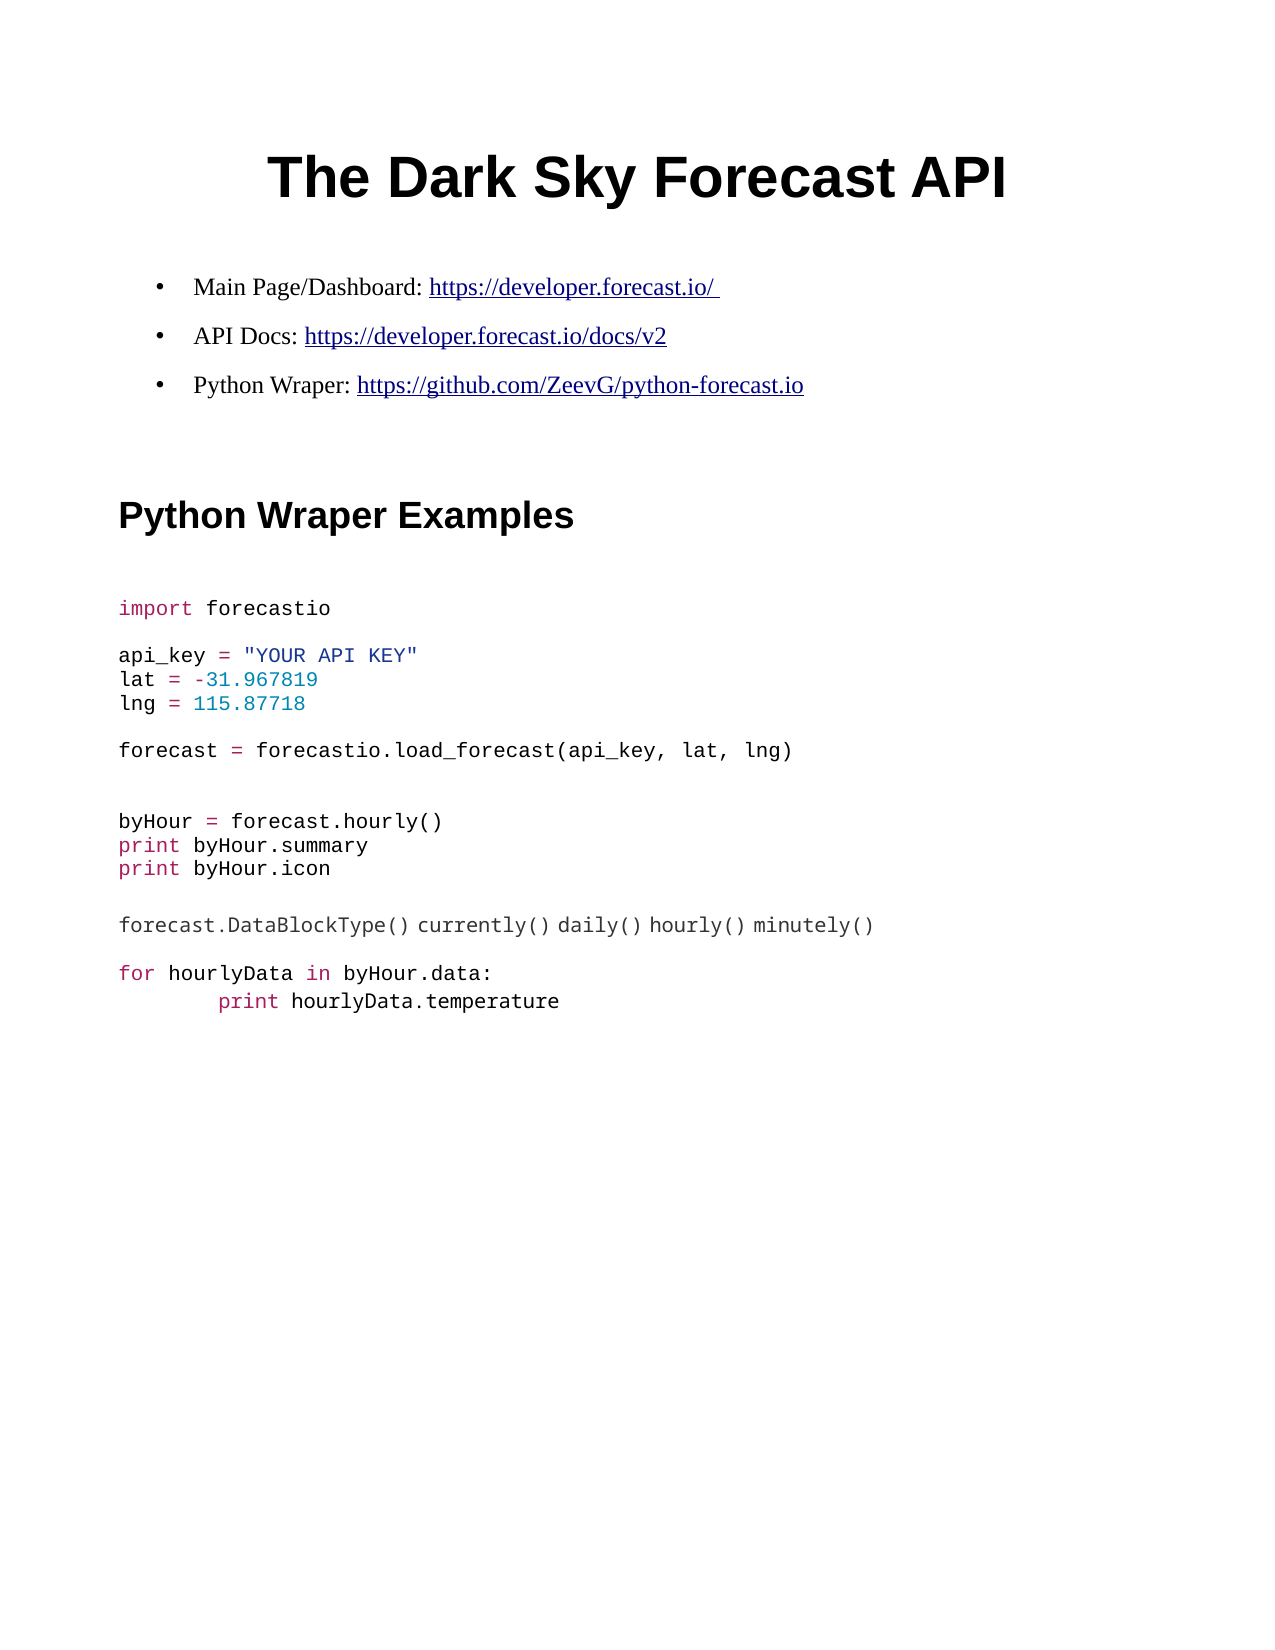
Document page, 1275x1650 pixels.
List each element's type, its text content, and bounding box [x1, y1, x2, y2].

text import forecastio [118, 598, 1157, 622]
subtitle Python Wraper Examples [118, 493, 1157, 537]
text print byHour.summary [118, 835, 1157, 858]
text for hourlyData in byHour.data: [118, 963, 1157, 987]
text byHour = forecast.hourly() [118, 811, 1157, 835]
text print hourlyData.temperature [118, 987, 1157, 1015]
title The Dark Sky Forecast API [118, 143, 1157, 210]
list API Docs: https://developer.forecast.io/docs/v2 [156, 321, 1157, 349]
text forecast.DataBlockType() currently() daily() hourly() minutely() [118, 906, 1157, 940]
text api_key = "YOUR API KEY" [118, 646, 1157, 669]
text lat = -31.967819 [118, 669, 1157, 693]
text lng = 115.87718 [118, 693, 1157, 716]
list Main Page/Dashboard: https://developer.forecast.io/ [156, 272, 1157, 301]
text print byHour.icon [118, 858, 1157, 882]
list Python Wraper: https://github.com/ZeevG/python-forecast.io [156, 370, 1157, 399]
text forecast = forecastio.load_forecast(api_key, lat, lng) [118, 740, 1157, 764]
